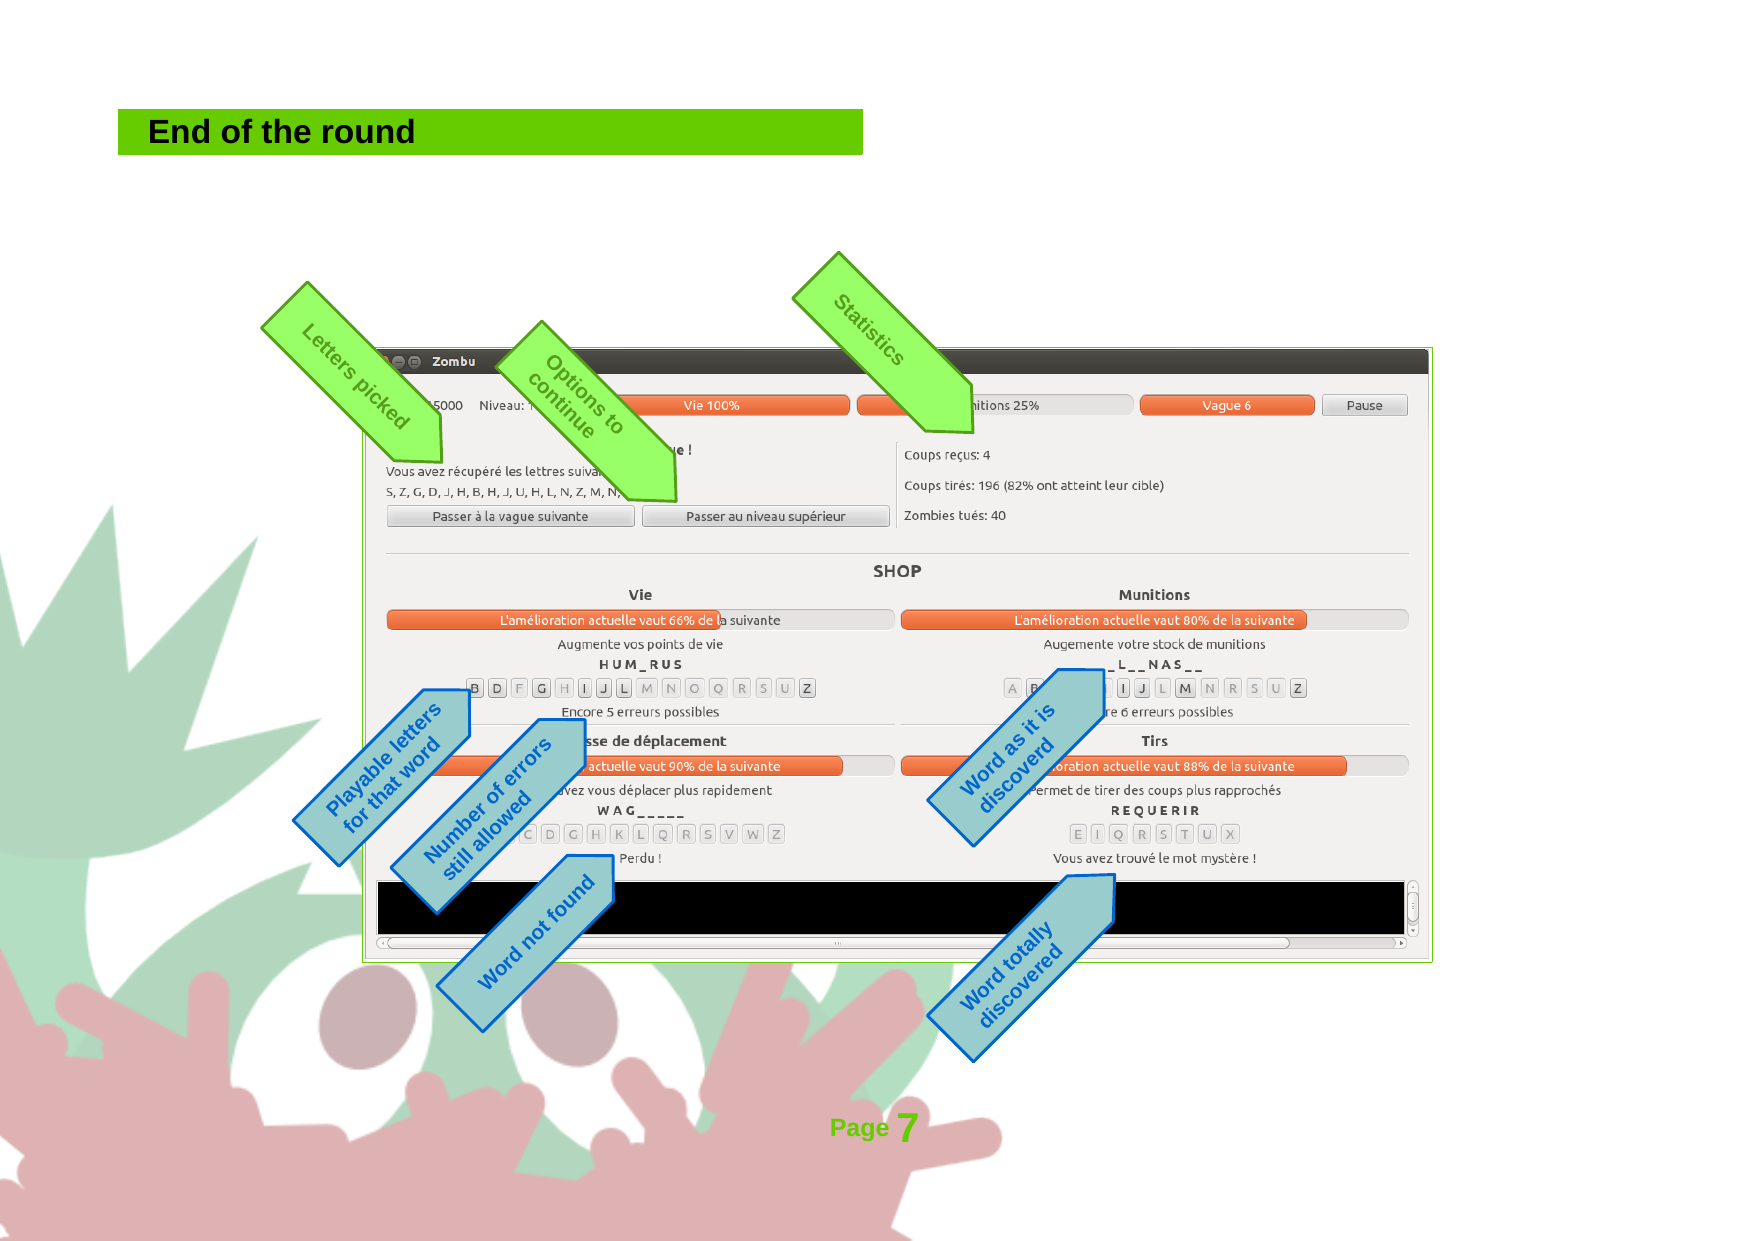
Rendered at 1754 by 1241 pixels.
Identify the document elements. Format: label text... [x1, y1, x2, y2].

picture [365, 349, 1429, 959]
subtitle End of the round [119, 110, 862, 154]
